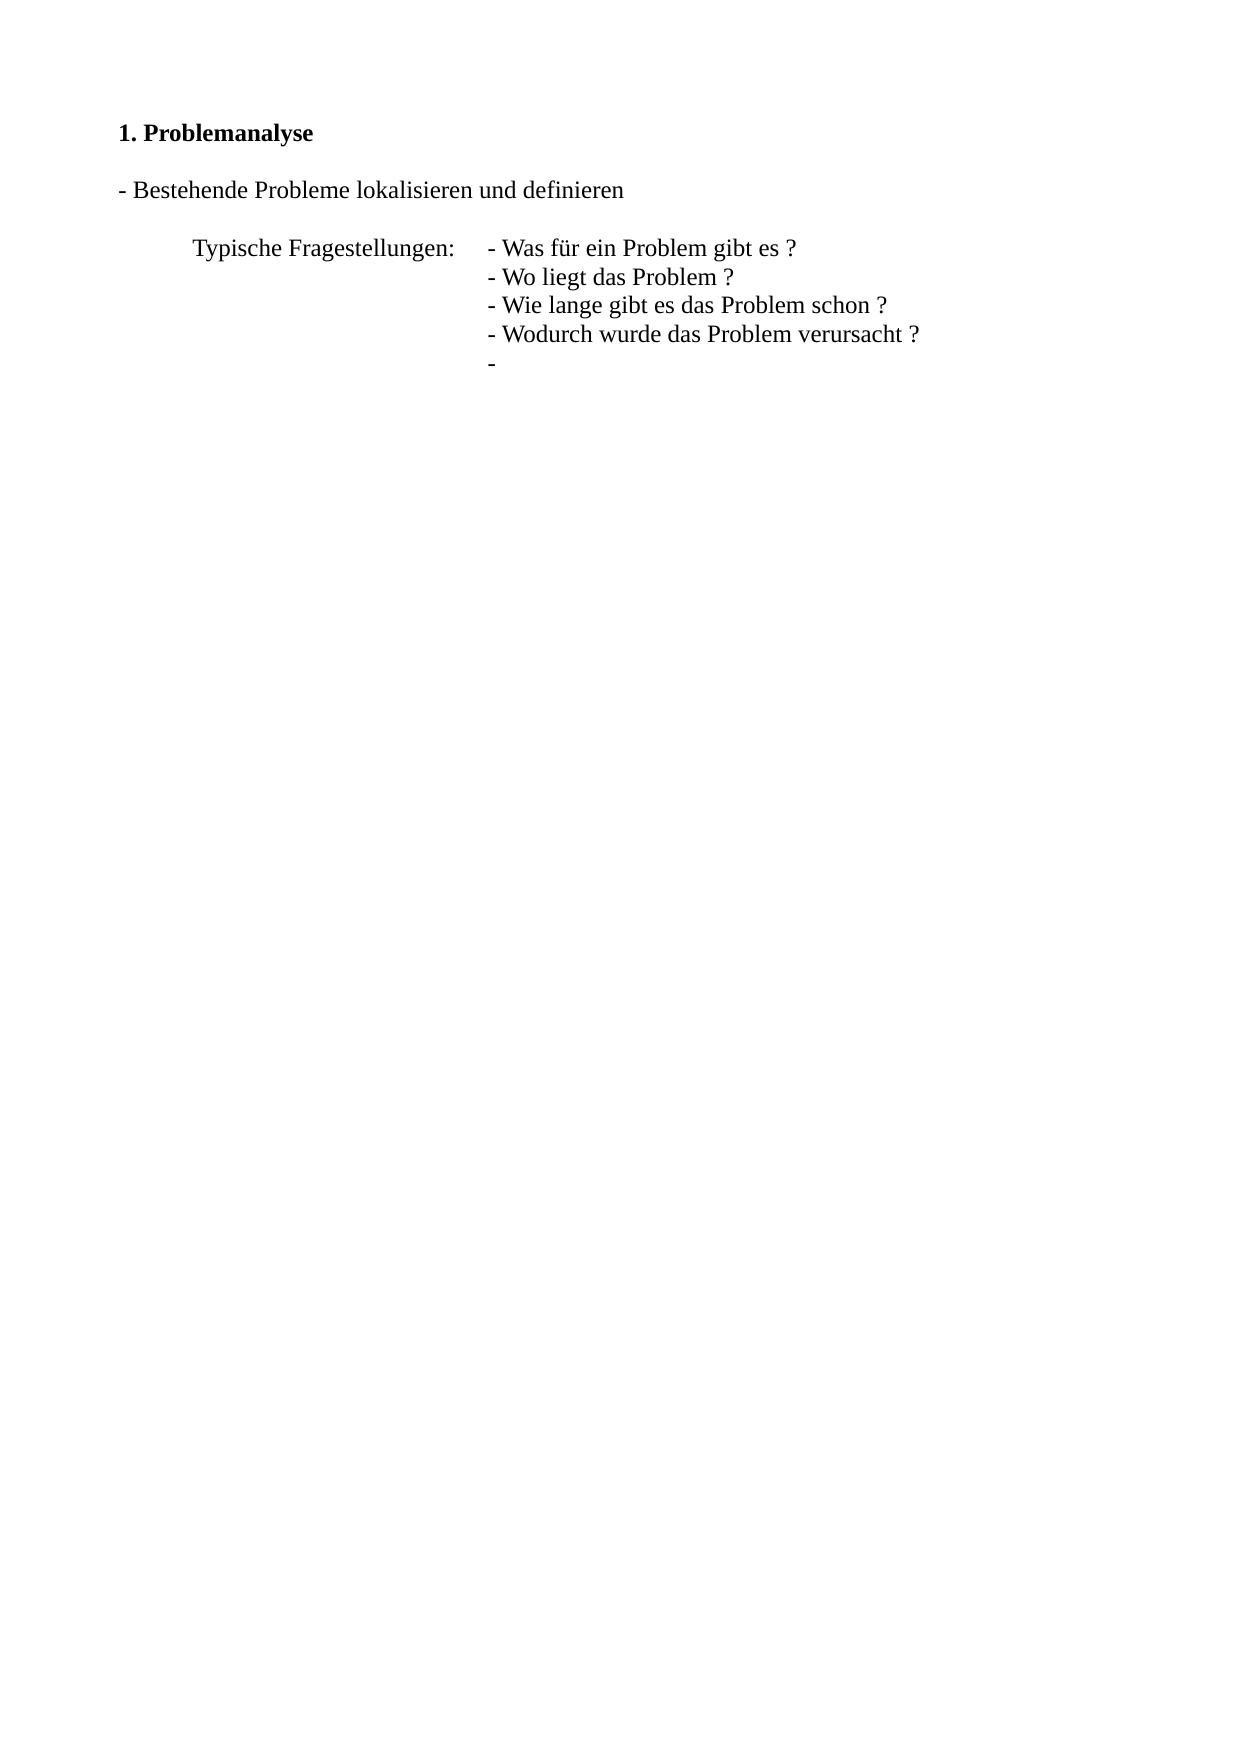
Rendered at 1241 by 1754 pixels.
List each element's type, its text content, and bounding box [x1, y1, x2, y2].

text - Wodurch wurde das Problem verursacht ? [118, 319, 1122, 348]
text - Bestehende Probleme lokalisieren und definieren [118, 176, 1122, 204]
text 1. Problemanalyse [118, 118, 1122, 147]
text - Wie lange gibt es das Problem schon ? [118, 291, 1122, 319]
text - [118, 348, 1122, 377]
text - Wo liegt das Problem ? [118, 262, 1122, 291]
text Typische Fragestellungen: - Was für ein Problem gibt es ? [118, 233, 1122, 262]
